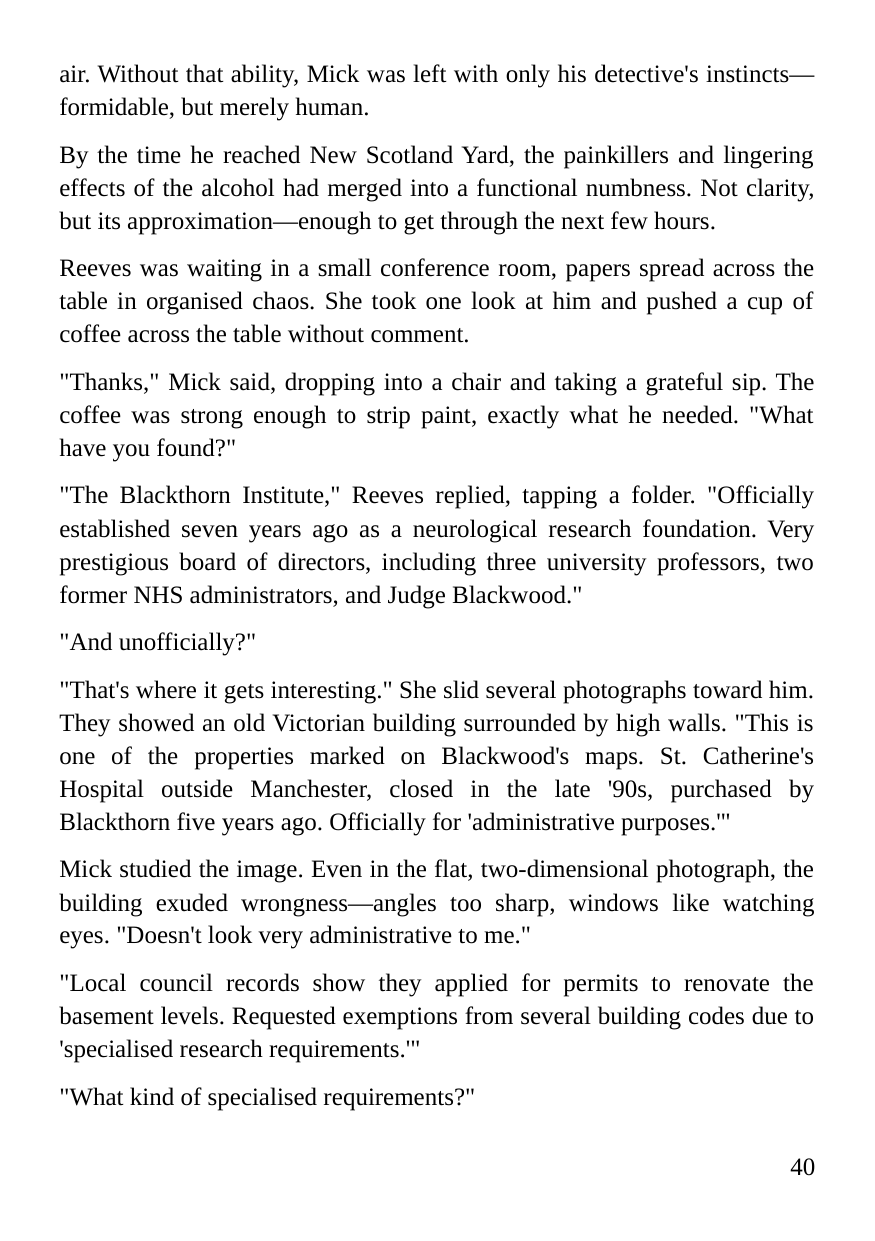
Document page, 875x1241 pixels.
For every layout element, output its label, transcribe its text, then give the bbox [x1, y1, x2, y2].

text "What kind of specialised requirements?" [59, 1082, 815, 1111]
text "That's where it gets interesting." She slid several photographs toward him. They showed an old Victorian building surrounded by high walls. "This is one of the properties marked on Blackwood's maps. St. Catherine's Hospital outside Manchester, closed in the late '90s, purchased by Blackthorn five years ago. Officially for 'administrative purposes.'" [59, 675, 815, 836]
text air. Without that ability, Mick was left with only his detective's instincts—formidable, but merely human. [59, 59, 815, 121]
text "The Blackthorn Institute," Reeves replied, tapping a folder. "Officially established seven years ago as a neurological research foundation. Very prestigious board of directors, including three university professors, two former NHS administrators, and Judge Blackwood." [59, 481, 815, 608]
text Mick studied the image. Even in the flat, two-dimensional photograph, the building exuded wrongness—angles too sharp, windows like watching eyes. "Doesn't look very administrative to me." [59, 854, 815, 949]
text "Local council records show they applied for permits to renovate the basement levels. Requested exemptions from several building codes due to 'specialised research requirements.'" [59, 968, 815, 1063]
text By the time he reached New Scotland Yard, the painkillers and lingering effects of the alcohol had merged into a functional numbness. Not clarity, but its approximation—enough to get through the next few hours. [59, 140, 815, 234]
text Reeves was waiting in a small conference room, papers spread across the table in organised chaos. She took one look at him and pushed a cup of coffee across the table without comment. [59, 253, 815, 348]
text "Thanks," Mick said, dropping into a chair and taking a grateful sip. The coffee was strong enough to strip paint, exactly what he needed. "What have you found?" [59, 367, 815, 462]
text "And unofficially?" [59, 627, 815, 656]
